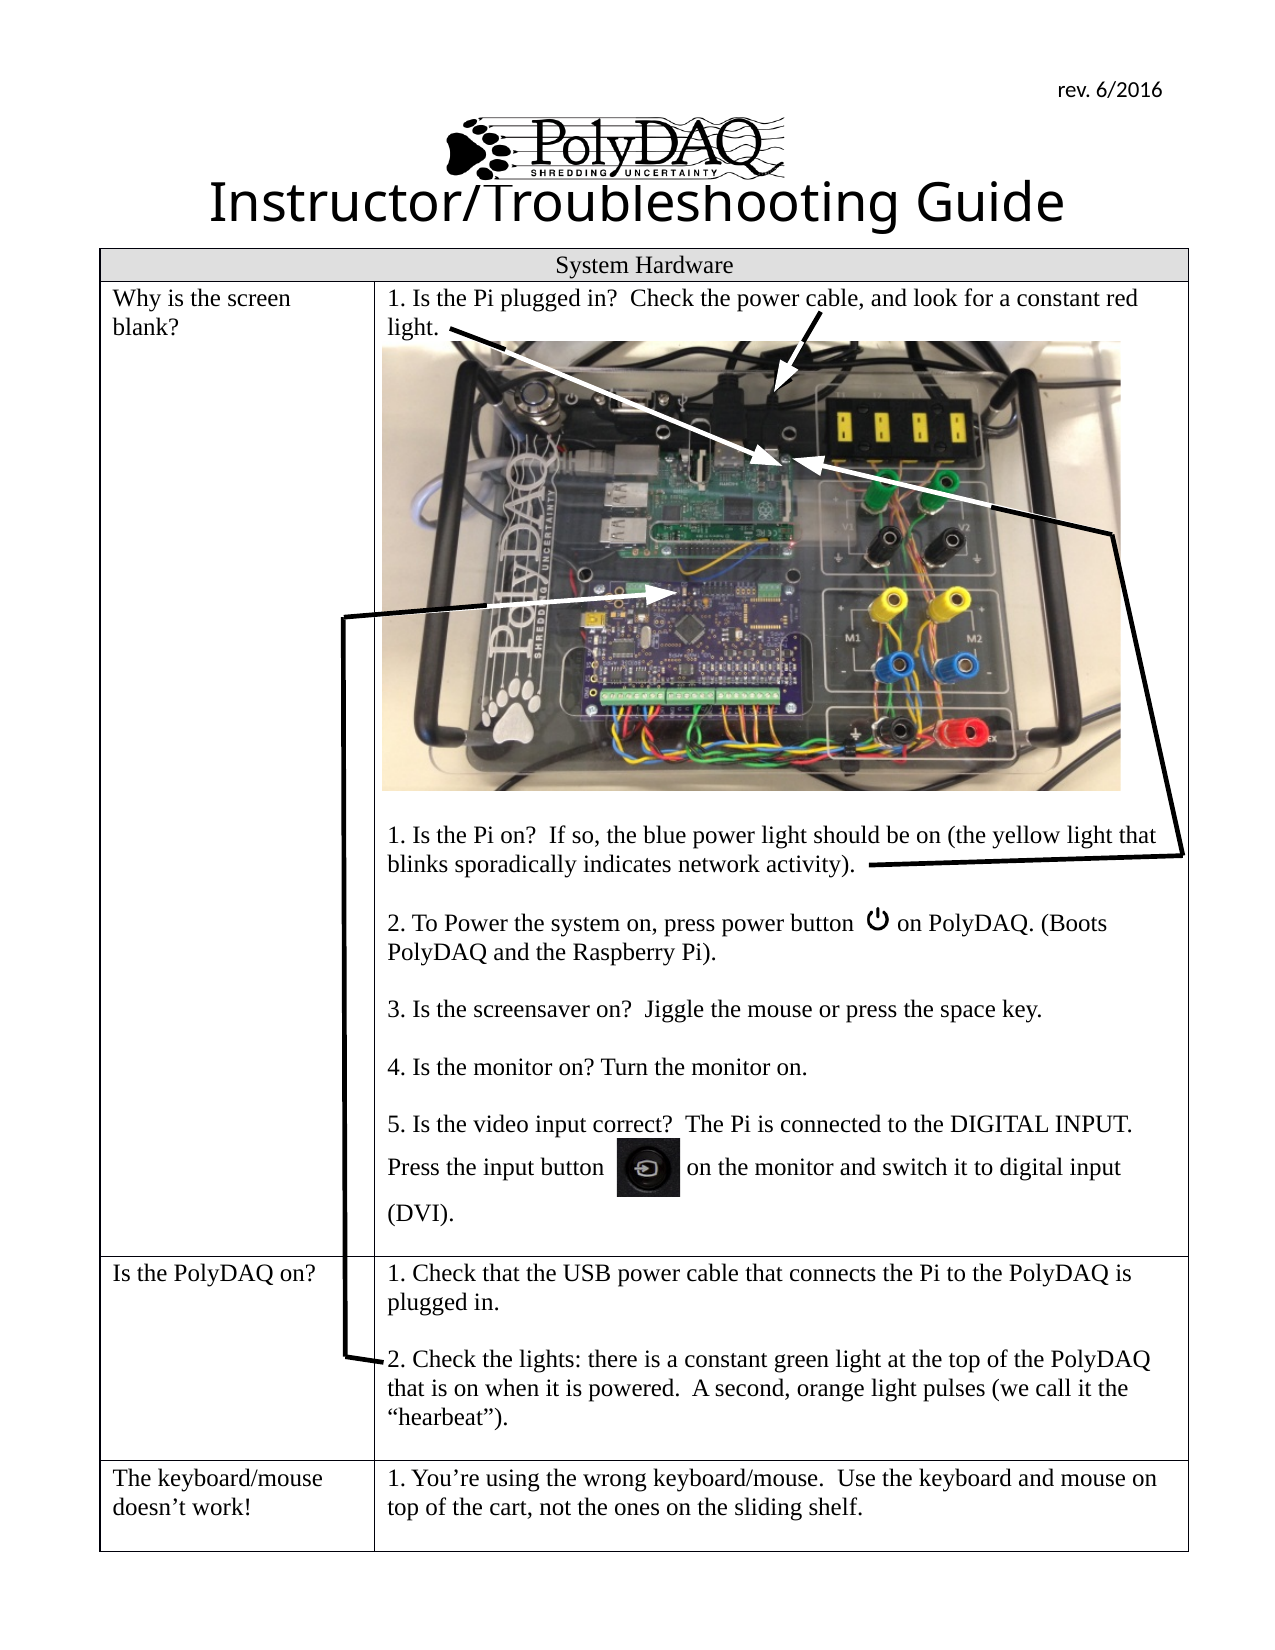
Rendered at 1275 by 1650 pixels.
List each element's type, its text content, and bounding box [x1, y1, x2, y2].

table_cell The keyboard/mouse doesn’t work! [101, 1461, 374, 1551]
table_cell 1. Check that the USB power cable that connects the Pi to the PolyDAQ is plugged in. 2. Check the lights: there is a constant green light at the top of the PolyDAQ that is on when it is powered. A second, orange light pulses (we call it the “hearbeat”). [375, 1257, 1188, 1460]
picture [616, 1138, 624, 1197]
text Instructor/Troubleshooting Guide [112, 163, 1162, 237]
table_cell Is the PolyDAQ on? [101, 1257, 374, 1460]
table_cell 1. Is the Pi plugged in? Check the power cable, and look for a constant red light. 1. Is the Pi on? If so, the blue power light should be on (the yellow light that blinks sporadically indicates network activity). 2. To Power the system on, press power button on PolyDAQ. (Boots PolyDAQ and the Raspberry Pi). 3. Is the screensaver on? Jiggle the mouse or press the space key. 4. Is the monitor on? Turn the monitor on. 5. Is the video input correct? The Pi is connected to the DIGITAL INPUT. Press the input button on the monitor and switch it to digital input (DVI). [375, 282, 1188, 1256]
picture [865, 906, 890, 931]
picture [382, 341, 1121, 791]
table_header System Hardware [101, 249, 1188, 281]
table_cell 1. You’re using the wrong keyboard/mouse. Use the keyboard and mouse on top of the cart, not the ones on the sliding shelf. [375, 1461, 1188, 1551]
picture [440, 111, 790, 185]
table_cell Why is the screen blank? [101, 282, 374, 1256]
